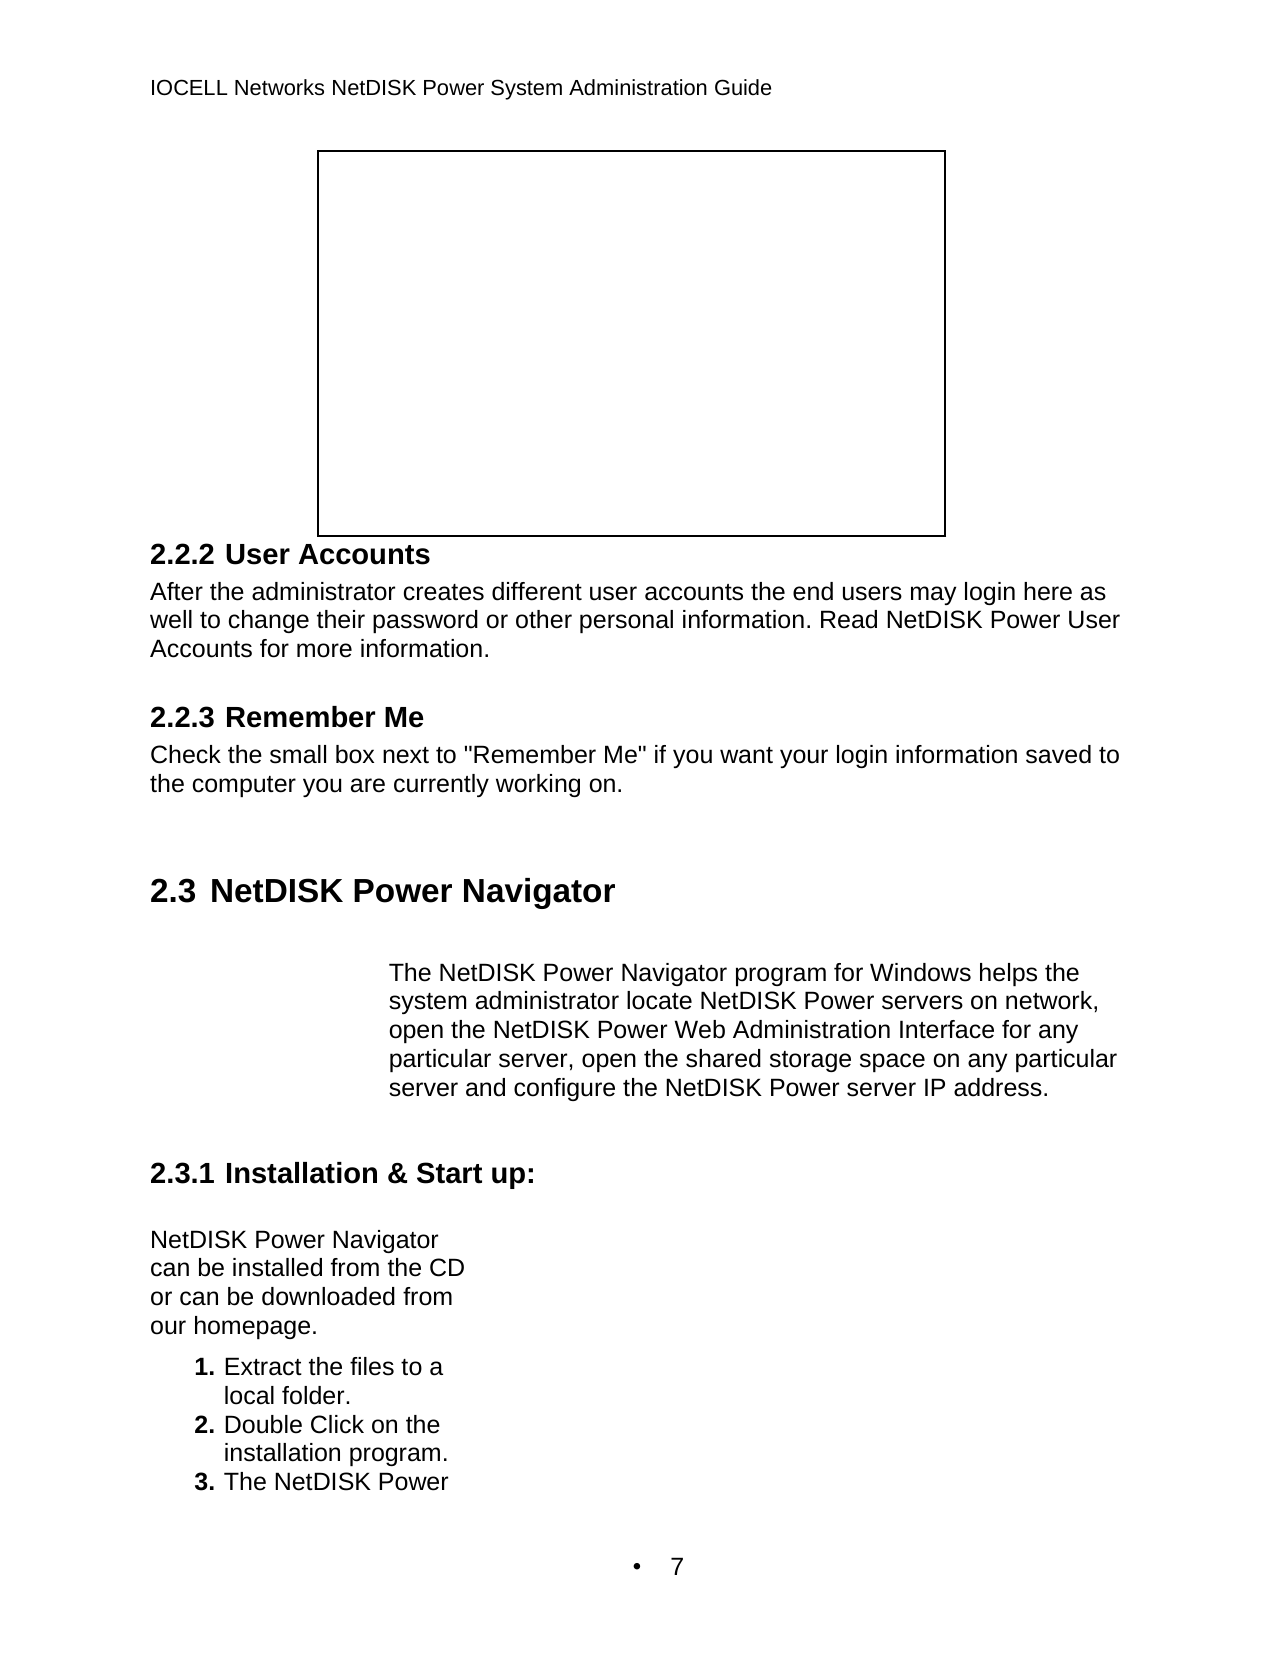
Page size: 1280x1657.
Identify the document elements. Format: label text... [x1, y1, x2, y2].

subtitle Remember Me [150, 701, 1129, 734]
text After the administrator creates different user accounts the end users may login here as well to change their password or other personal information. Read NetDISK Power User Accounts for more information. [150, 577, 1129, 663]
list Extract the files to a local folder. [194, 1352, 1129, 1409]
text The NetDISK Power Navigator program for Windows helps the system administrator locate NetDISK Power servers on network, open the NetDISK Power Web Administration Interface for any particular server, open the shared storage space on any particular server and configure the NetDISK Power server IP address. [150, 957, 1129, 1101]
subtitle User Accounts [150, 150, 1129, 571]
text NetDISK Power Navigator can be installed from the CD or can be downloaded from our homepage. [150, 1224, 1129, 1339]
list The NetDISK Power [194, 1467, 1129, 1496]
list Double Click on the installation program. [194, 1409, 1129, 1467]
subtitle NetDISK Power Navigator [150, 872, 1129, 910]
subtitle Installation & Start up: [150, 1156, 1129, 1189]
text Check the small box next to "Remember Me" if you want your login information saved to the computer you are currently working on. [150, 740, 1129, 798]
